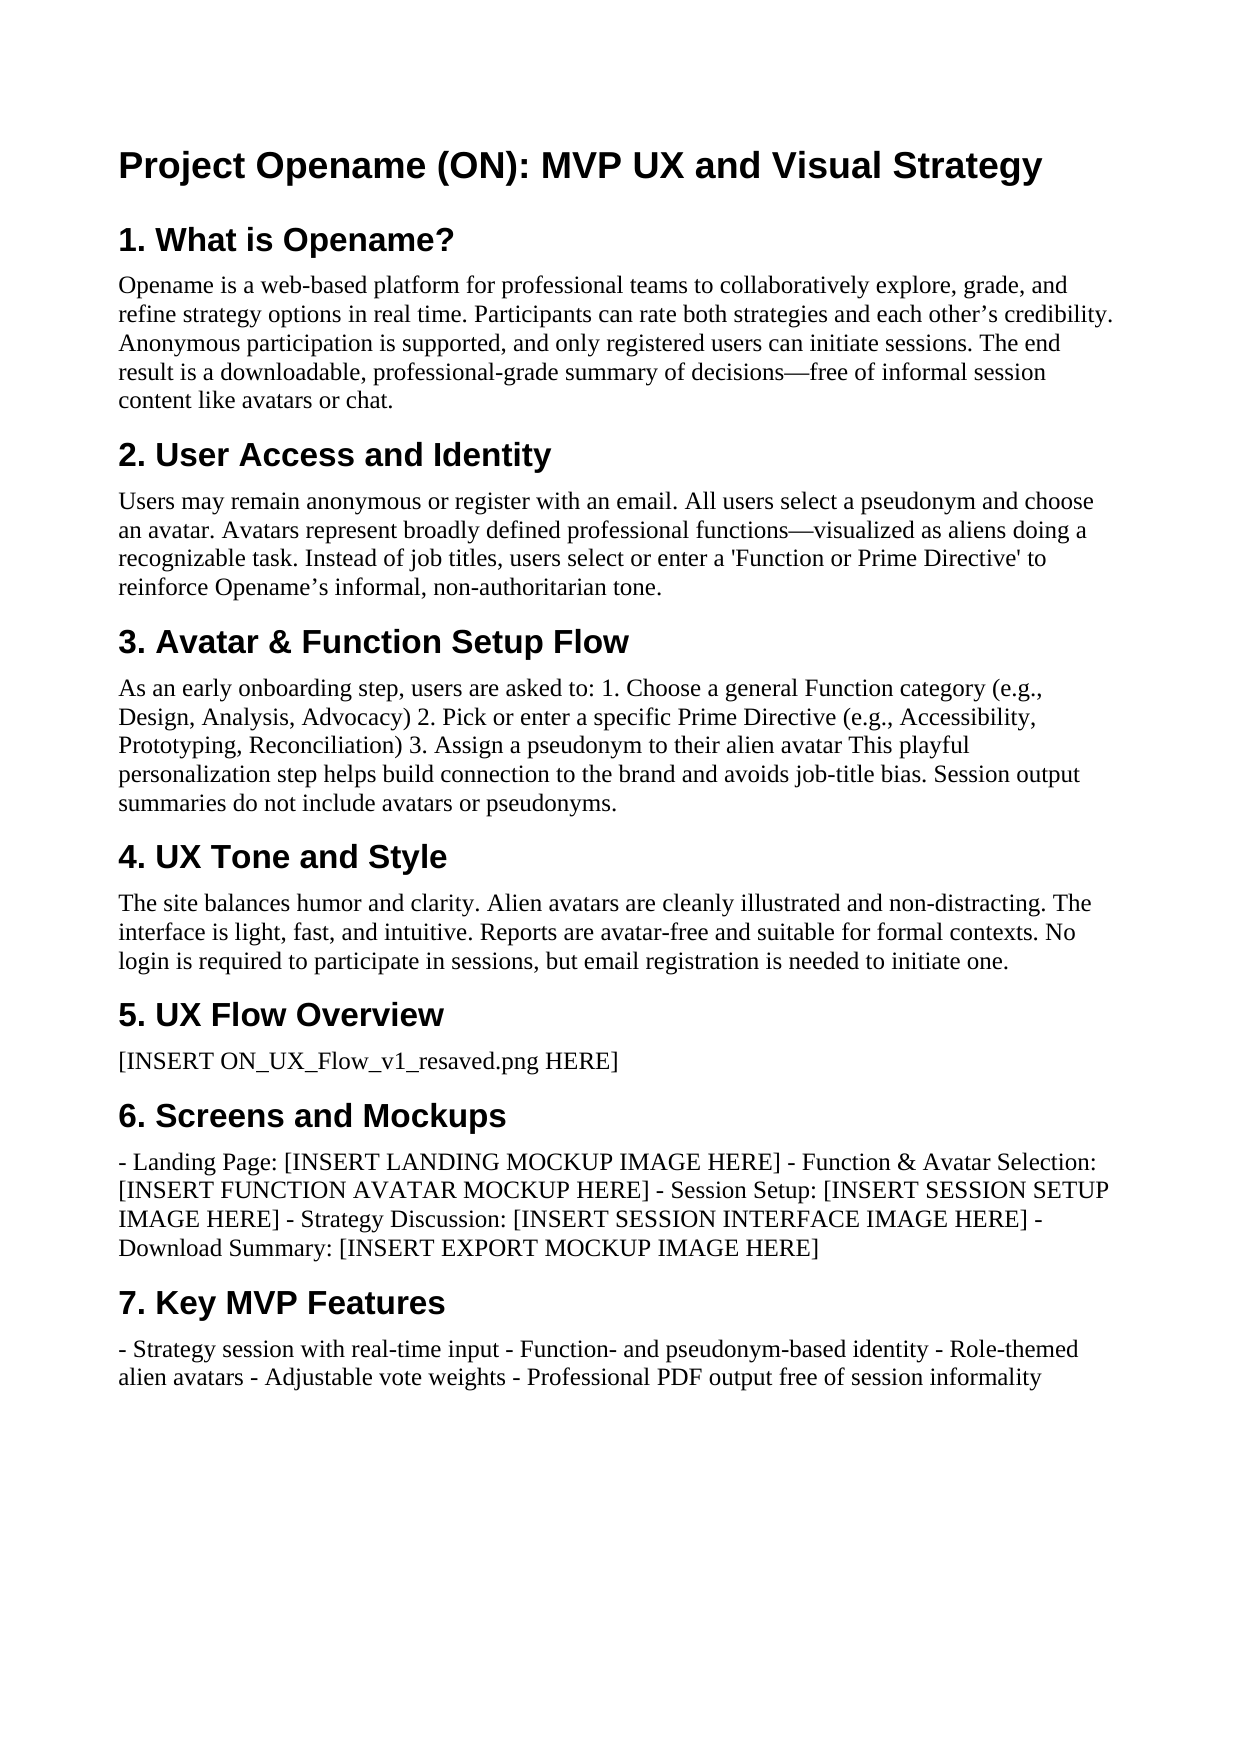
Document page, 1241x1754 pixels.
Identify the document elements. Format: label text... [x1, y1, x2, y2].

subtitle 3. Avatar & Function Setup Flow [118, 463, 1122, 492]
subtitle 2. User Access and Identity [118, 319, 1122, 348]
text As an early onboarding step, users are asked to: 1. Choose a general Function category (e.g., Design, Analysis, Advocacy) 2. Pick or enter a specific Prime Directive (e.g., Accessibility, Prototyping, Reconciliation) 3. Assign a pseudonym to their alien avatar This playful personalization step helps build connection to the brand and avoids job-title bias. Session output summaries do not include avatars or pseudonyms. [118, 492, 1122, 636]
text - Strategy session with real-time input - Function- and pseudonym-based identity - Role-themed alien avatars - Adjustable vote weights - Professional PDF output free of session informality [118, 981, 1122, 1038]
text [INSERT ON_UX_Flow_v1_resaved.png HERE] [118, 779, 1122, 808]
text The site balances humor and clarity. Alien avatars are cleanly illustrated and non-distracting. The interface is light, fast, and intuitive. Reports are avatar-free and suitable for formal contexts. No login is required to participate in sessions, but email registration is needed to initiate one. [118, 664, 1122, 751]
subtitle 1. What is Opename? [118, 147, 1122, 176]
subtitle 5. UX Flow Overview [118, 751, 1122, 779]
subtitle 7. Key MVP Features [118, 952, 1122, 981]
text Users may remain anonymous or register with an email. All users select a pseudonym and choose an avatar. Avatars represent broadly defined professional functions—visualized as aliens doing a recognizable task. Instead of job titles, users select or enter a 'Function or Prime Directive' to reinforce Opename’s informal, non-authoritarian tone. [118, 348, 1122, 463]
subtitle 4. UX Tone and Style [118, 636, 1122, 664]
subtitle 6. Screens and Mockups [118, 808, 1122, 837]
text - Landing Page: [INSERT LANDING MOCKUP IMAGE HERE] - Function & Avatar Selection: [INSERT FUNCTION AVATAR MOCKUP HERE] - Session Setup: [INSERT SESSION SETUP IMAGE HERE] - Strategy Discussion: [INSERT SESSION INTERFACE IMAGE HERE] - Download Summary: [INSERT EXPORT MOCKUP IMAGE HERE] [118, 837, 1122, 952]
subtitle Project Opename (ON): MVP UX and Visual Strategy [118, 118, 1122, 147]
text Opename is a web-based platform for professional teams to collaboratively explore, grade, and refine strategy options in real time. Participants can rate both strategies and each other’s credibility. Anonymous participation is supported, and only registered users can initiate sessions. The end result is a downloadable, professional-grade summary of decisions—free of informal session content like avatars or chat. [118, 176, 1122, 319]
